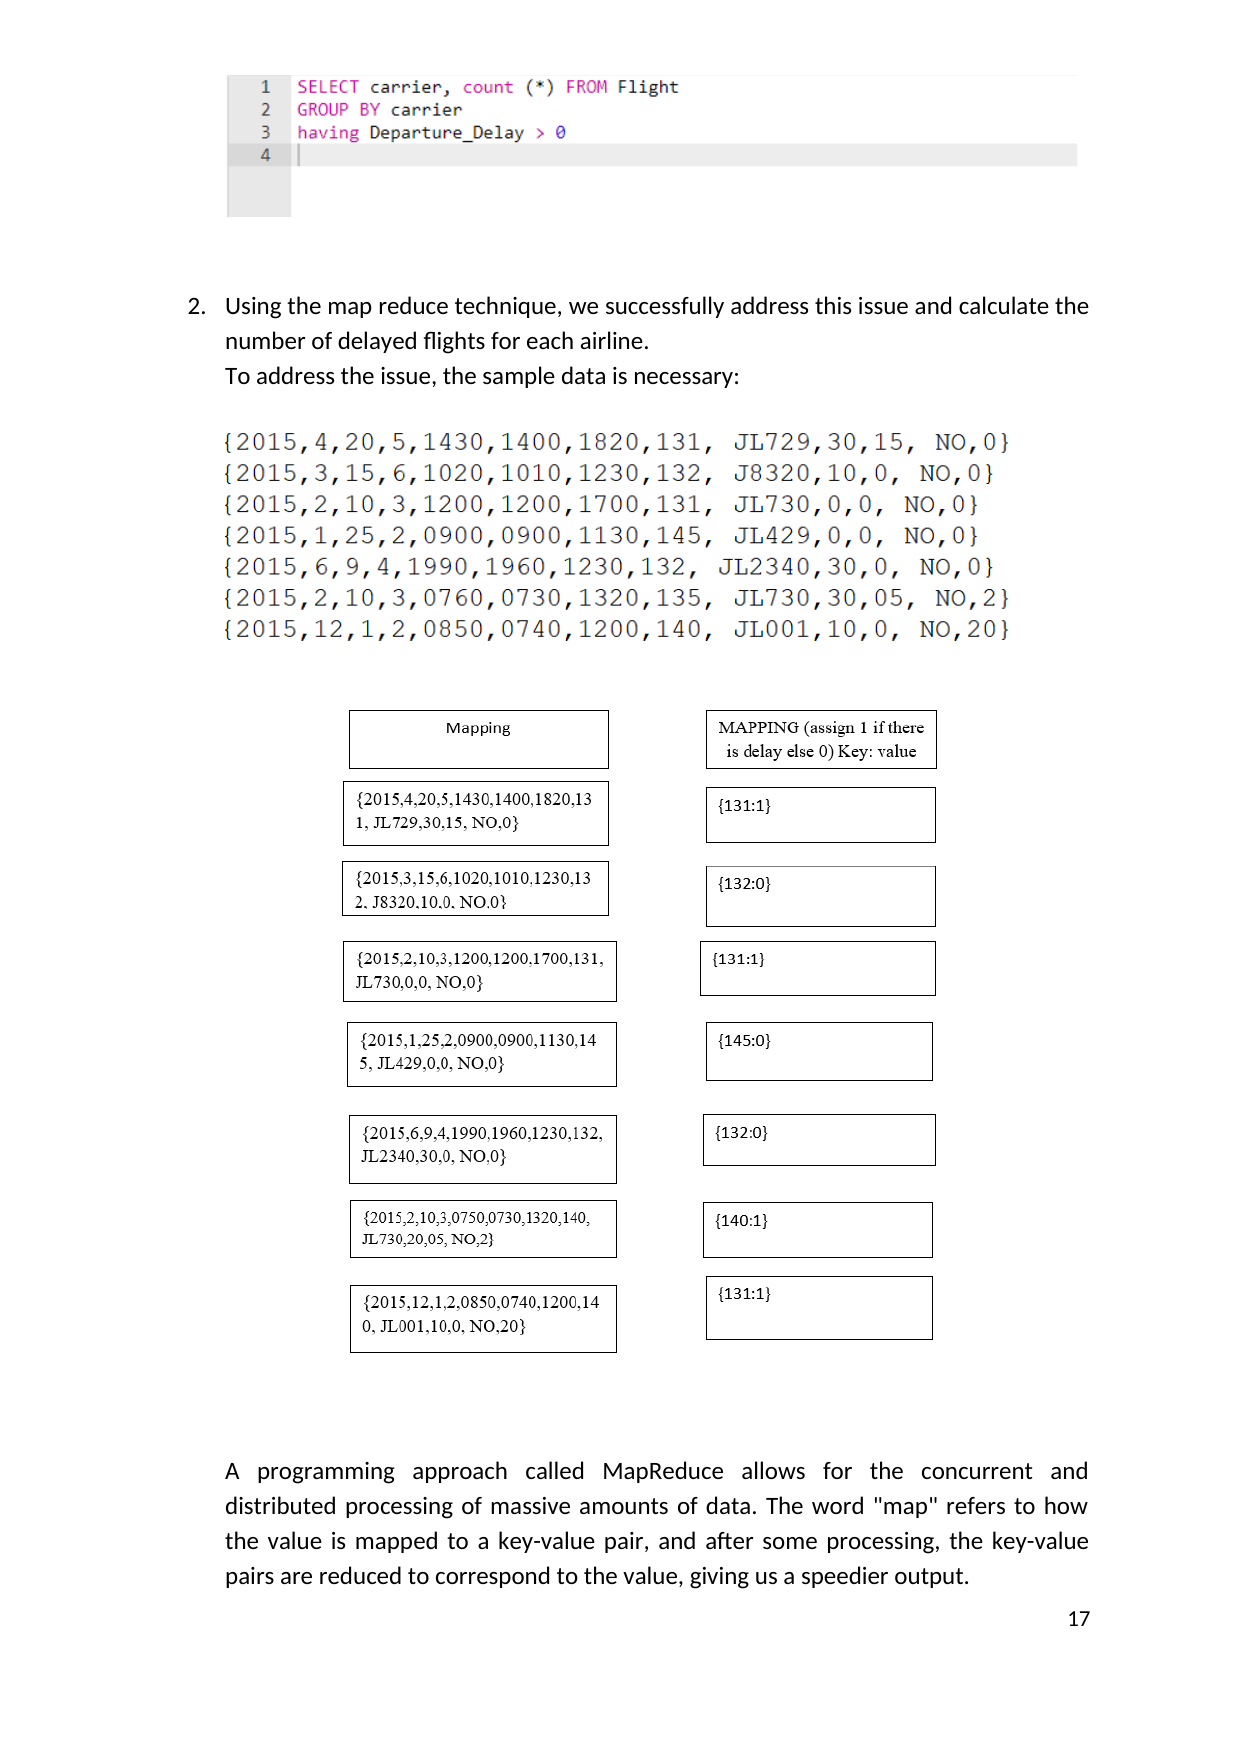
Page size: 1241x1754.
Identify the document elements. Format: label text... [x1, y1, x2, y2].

list Using the map reduce technique, we successfully address this issue and calculate the number of delayed flights for each airline. [187, 290, 1090, 356]
list To address the issue, the sample data is necessary: [225, 360, 1090, 391]
list A programming approach called MapReduce allows for the concurrent and distributed processing of massive amounts of data. The word "map" refers to how the value is mapped to a key-value pair, and after some processing, the key-value pairs are reduced to correspond to the value, giving us a speedier output. [225, 1455, 1090, 1590]
